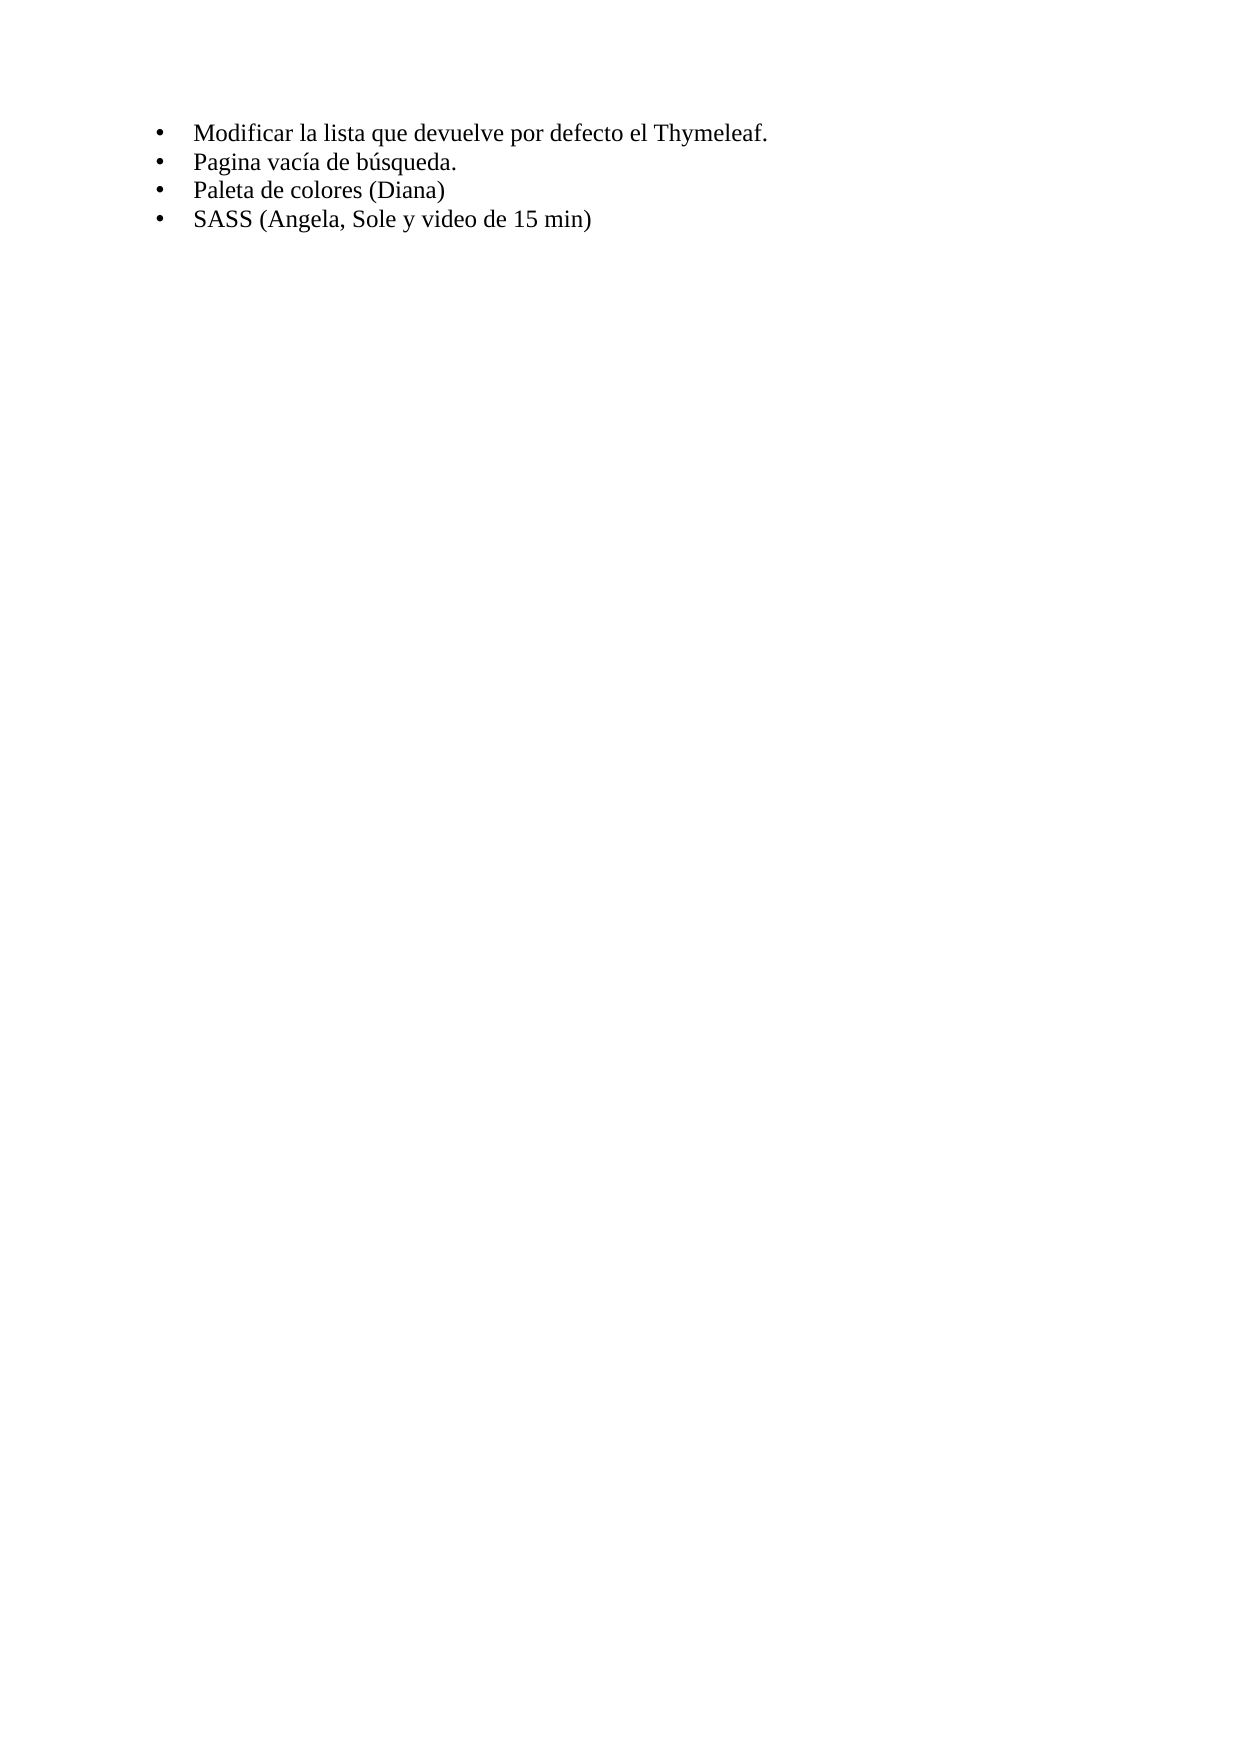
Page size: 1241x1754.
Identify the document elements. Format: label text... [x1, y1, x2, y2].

list SASS (Angela, Sole y video de 15 min) [156, 204, 1122, 233]
list Pagina vacía de búsqueda. [156, 147, 1122, 176]
list Modificar la lista que devuelve por defecto el Thymeleaf. [156, 118, 1122, 147]
list Paleta de colores (Diana) [156, 176, 1122, 204]
